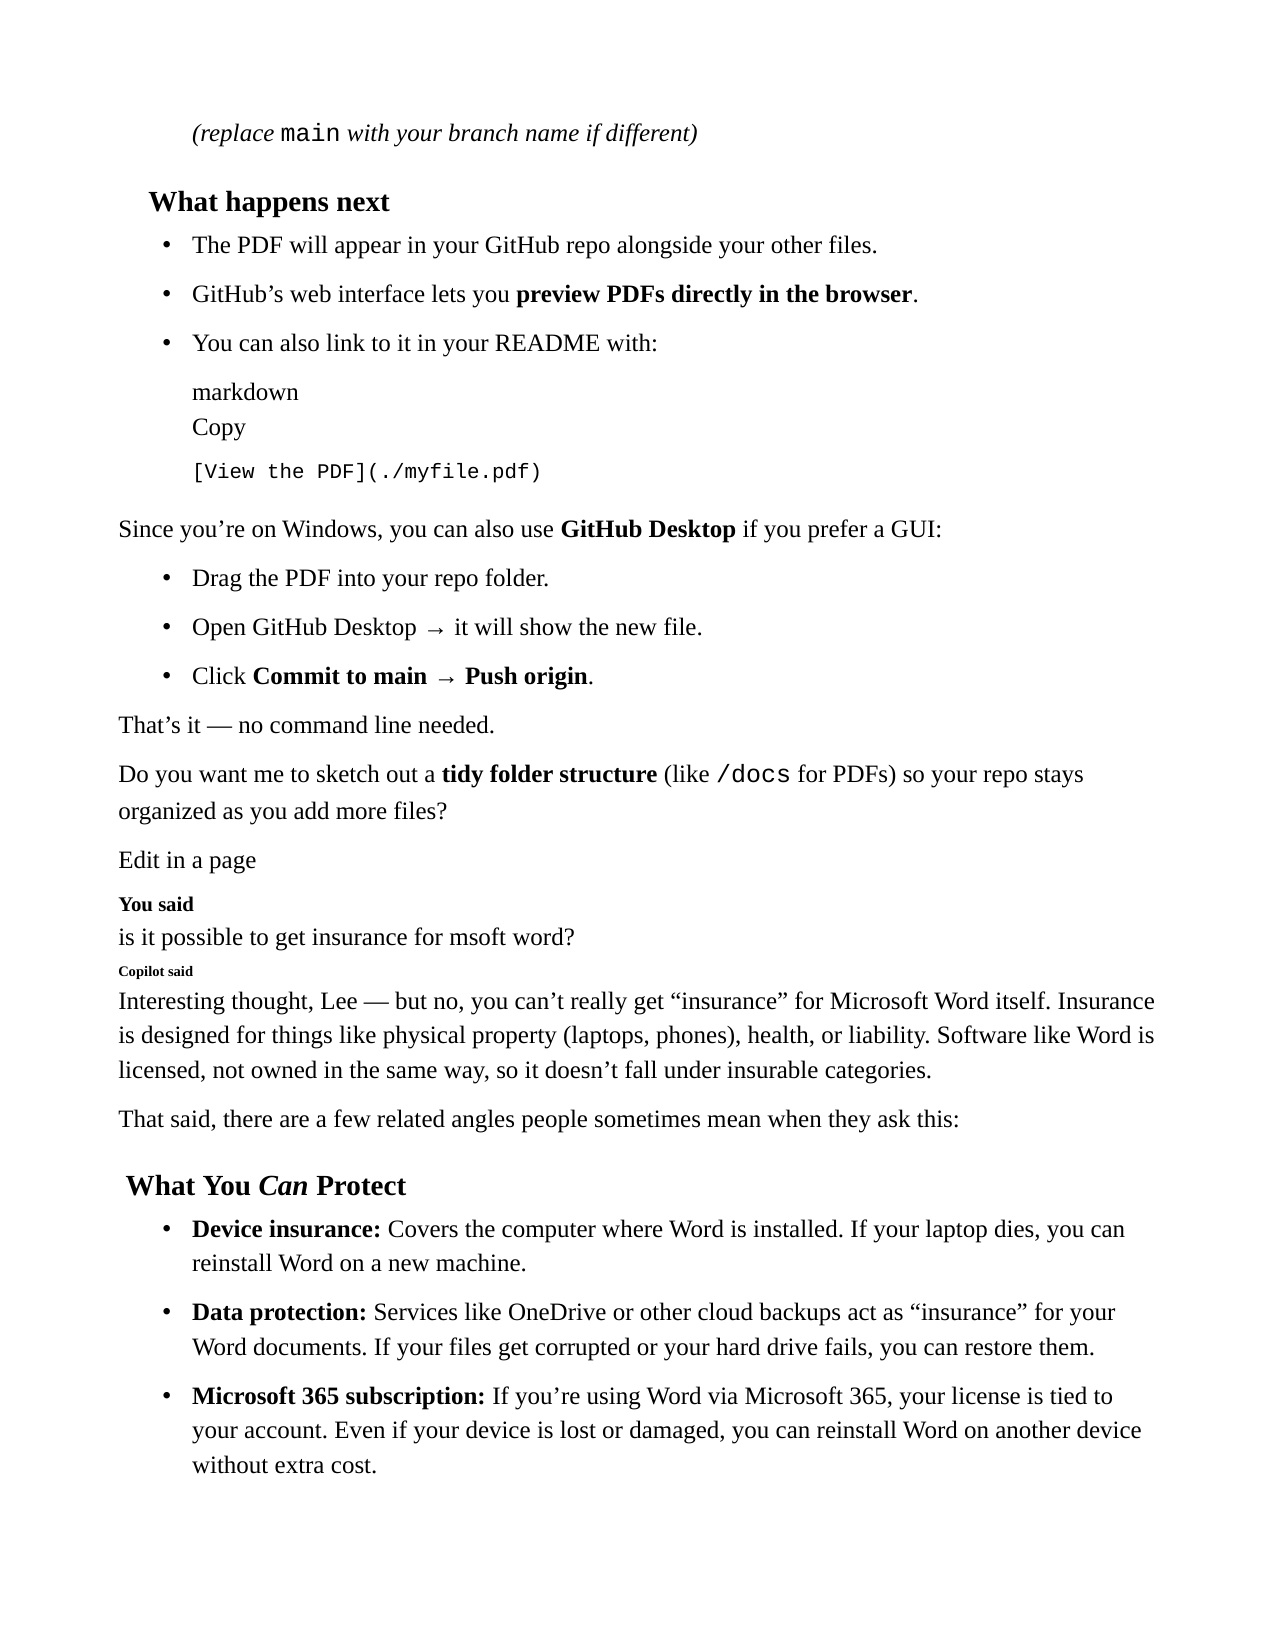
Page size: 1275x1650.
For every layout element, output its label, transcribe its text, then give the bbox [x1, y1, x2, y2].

list You can also link to it in your README with: [162, 328, 1157, 357]
list Device insurance: Covers the computer where Word is installed. If your laptop dies, you can reinstall Word on a new machine. [162, 1214, 1157, 1277]
text Since you’re on Windows, you can also use GitHub Desktop if you prefer a GUI: [118, 514, 1157, 543]
subtitle Copilot said [118, 963, 1157, 980]
list (replace main with your branch name if different) [162, 118, 1157, 149]
list markdown [162, 377, 1157, 406]
list [View the PDF](./myfile.pdf) [162, 461, 1157, 485]
subtitle 🛡️ What You Can Protect [118, 1168, 1157, 1201]
text Edit in a page [118, 845, 1157, 874]
list Drag the PDF into your repo folder. [162, 563, 1157, 592]
list Open GitHub Desktop → it will show the new file. [162, 612, 1157, 641]
subtitle 📂 What happens next [118, 184, 1157, 218]
list Data protection: Services like OneDrive or other cloud backups act as “insurance” for your Word documents. If your files get corrupted or your hard drive fails, you can restore them. [162, 1297, 1157, 1361]
list Click Commit to main → Push origin. [162, 661, 1157, 690]
text is it possible to get insurance for msoft word? [118, 922, 1157, 951]
text That’s it — no command line needed. [118, 710, 1157, 739]
subtitle You said [118, 892, 1157, 916]
text Do you want me to sketch out a tidy folder structure (like /docs for PDFs) so your repo stays organized as you add more files? [118, 759, 1157, 825]
text Interesting thought, Lee — but no, you can’t really get “insurance” for Microsoft Word itself. Insurance is designed for things like physical property (laptops, phones), health, or liability. Software like Word is licensed, not owned in the same way, so it doesn’t fall under insurable categories. [118, 986, 1157, 1084]
text That said, there are a few related angles people sometimes mean when they ask this: [118, 1104, 1157, 1133]
list Microsoft 365 subscription: If you’re using Word via Microsoft 365, your license is tied to your account. Even if your device is lost or damaged, you can reinstall Word on another device without extra cost. [162, 1381, 1157, 1479]
list GitHub’s web interface lets you preview PDFs directly in the browser. [162, 279, 1157, 308]
list The PDF will appear in your GitHub repo alongside your other files. [162, 230, 1157, 259]
list Copy [162, 412, 1157, 441]
